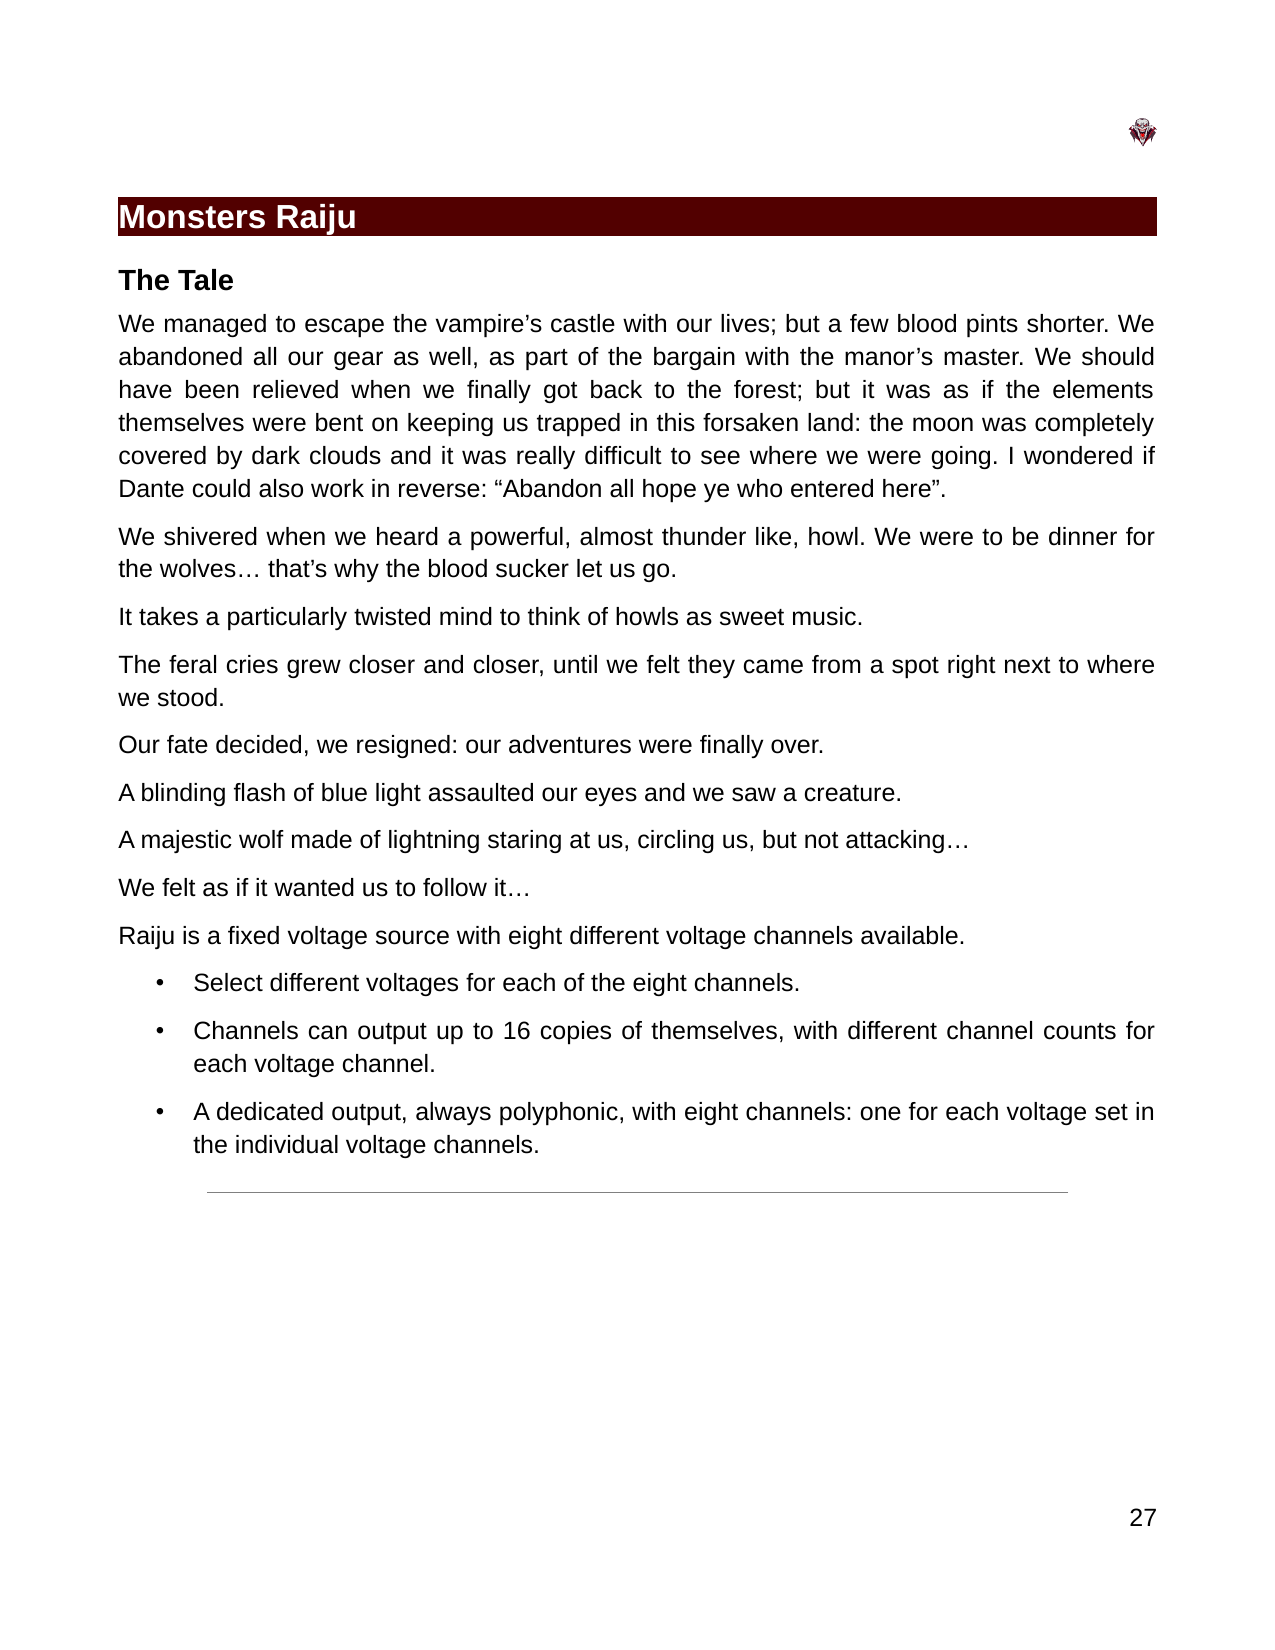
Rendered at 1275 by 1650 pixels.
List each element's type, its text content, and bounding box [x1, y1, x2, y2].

text We felt as if it wanted us to follow it… [118, 873, 1157, 902]
text We shivered when we heard a powerful, almost thunder like, howl. We were to be dinner for the wolves… that’s why the blood sucker let us go. [118, 521, 1157, 583]
subtitle Monsters Raiju [118, 197, 1157, 236]
text The feral cries grew closer and closer, until we felt they came from a spot right next to where we stood. [118, 650, 1157, 711]
list Channels can output up to 16 copies of themselves, with different channel counts for each voltage channel. [156, 1016, 1157, 1078]
text A blinding flash of blue light assaulted our eyes and we saw a creature. [118, 778, 1157, 807]
text We managed to escape the vampire’s castle with our lives; but a few blood pints shorter. We abandoned all our gear as well, as part of the bargain with the manor’s master. We should have been relieved when we finally got back to the forest; but it was as if the elements themselves were bent on keeping us trapped in this forsaken land: the moon was completely covered by dark clouds and it was really difficult to see where we were going. I wondered if Dante could also work in reverse: “Abandon all hope ye who entered here”. [118, 309, 1157, 503]
list Select different voltages for each of the eight channels. [156, 968, 1157, 997]
list A dedicated output, always polyphonic, with eight channels: one for each voltage set in the individual voltage channels. [156, 1097, 1157, 1159]
text Raiju is a fixed voltage source with eight different voltage channels available. [118, 921, 1157, 949]
text A majestic wolf made of lightning staring at us, circling us, but not attacking… [118, 826, 1157, 854]
subtitle The Tale [118, 263, 1157, 296]
text It takes a particularly twisted mind to think of howls as sweet music. [118, 602, 1157, 631]
text Our fate decided, we resigned: our adventures were finally over. [118, 730, 1157, 759]
